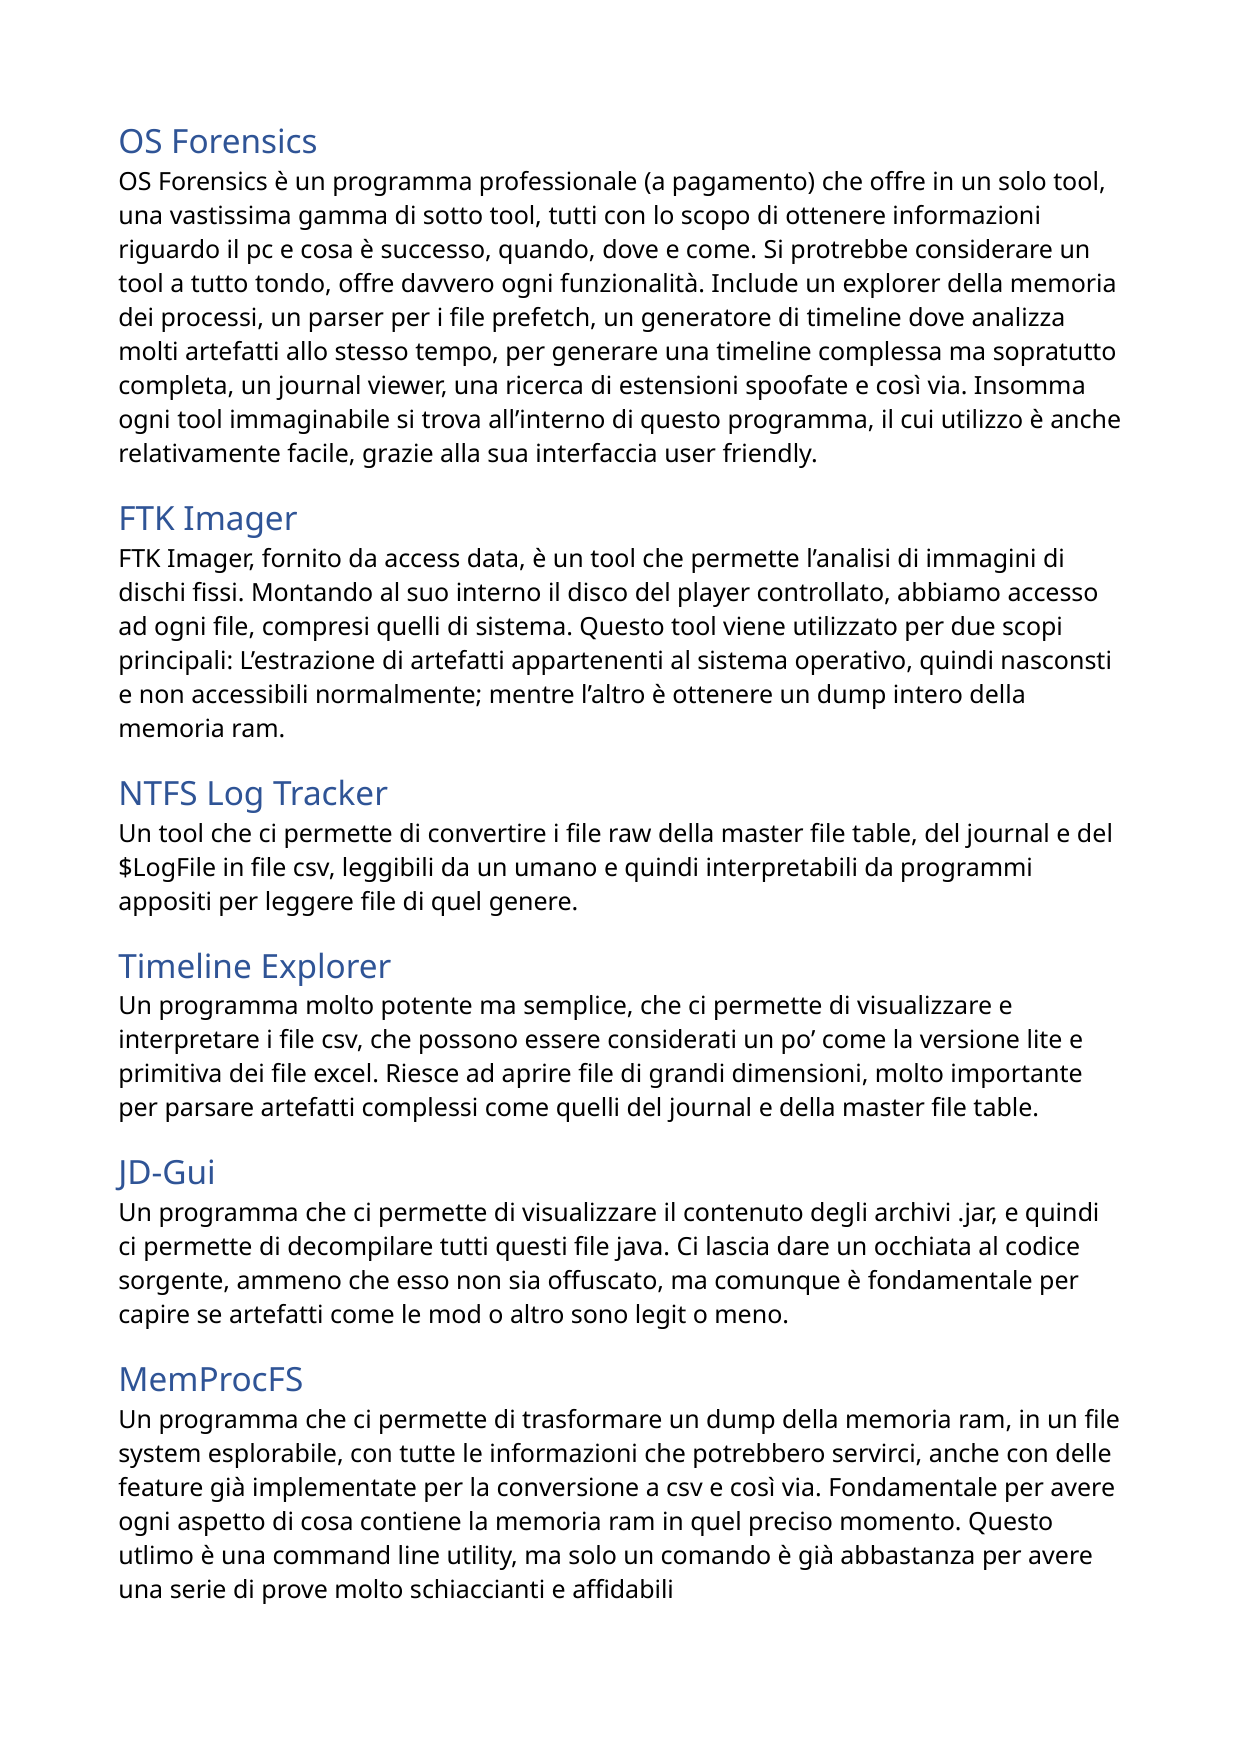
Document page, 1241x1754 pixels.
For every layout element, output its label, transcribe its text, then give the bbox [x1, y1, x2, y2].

subtitle NTFS Log Tracker [118, 770, 1122, 815]
text Un programma che ci permette di visualizzare il contenuto degli archivi .jar, e quindi ci permette di decompilare tutti questi file java. Ci lascia dare un occhiata al codice sorgente, ammeno che esso non sia offuscato, ma comunque è fondamentale per capire se artefatti come le mod o altro sono legit o meno. [118, 1194, 1122, 1331]
text Un programma molto potente ma semplice, che ci permette di visualizzare e interpretare i file csv, che possono essere considerati un po’ come la versione lite e primitiva dei file excel. Riesce ad aprire file di grandi dimensioni, molto importante per parsare artefatti complessi come quelli del journal e della master file table. [118, 988, 1122, 1124]
subtitle FTK Imager [118, 495, 1122, 541]
subtitle MemProcFS [118, 1356, 1122, 1401]
text OS Forensics è un programma professionale (a pagamento) che offre in un solo tool, una vastissima gamma di sotto tool, tutti con lo scopo di ottenere informazioni riguardo il pc e cosa è successo, quando, dove e come. Si protrebbe considerare un tool a tutto tondo, offre davvero ogni funzionalità. Include un explorer della memoria dei processi, un parser per i file prefetch, un generatore di timeline dove analizza molti artefatti allo stesso tempo, per generare una timeline complessa ma sopratutto completa, un journal viewer, una ricerca di estensioni spoofate e così via. Insomma ogni tool immaginabile si trova all’interno di questo programma, il cui utilizzo è anche relativamente facile, grazie alla sua interfaccia user friendly. [118, 163, 1122, 470]
subtitle JD-Gui [118, 1149, 1122, 1194]
text Un programma che ci permette di trasformare un dump della memoria ram, in un file system esplorabile, con tutte le informazioni che potrebbero servirci, anche con delle feature già implementate per la conversione a csv e così via. Fondamentale per avere ogni aspetto di cosa contiene la memoria ram in quel preciso momento. Questo utlimo è una command line utility, ma solo un comando è già abbastanza per avere una serie di prove molto schiaccianti e affidabili [118, 1401, 1122, 1606]
text Un tool che ci permette di convertire i file raw della master file table, del journal e del $LogFile in file csv, leggibili da un umano e quindi interpretabili da programmi appositi per leggere file di quel genere. [118, 815, 1122, 917]
text FTK Imager, fornito da access data, è un tool che permette l’analisi di immagini di dischi fissi. Montando al suo interno il disco del player controllato, abbiamo accesso ad ogni file, compresi quelli di sistema. Questo tool viene utilizzato per due scopi principali: L’estrazione di artefatti appartenenti al sistema operativo, quindi nasconsti e non accessibili normalmente; mentre l’altro è ottenere un dump intero della memoria ram. [118, 541, 1122, 745]
subtitle Timeline Explorer [118, 942, 1122, 988]
subtitle OS Forensics [118, 118, 1122, 163]
